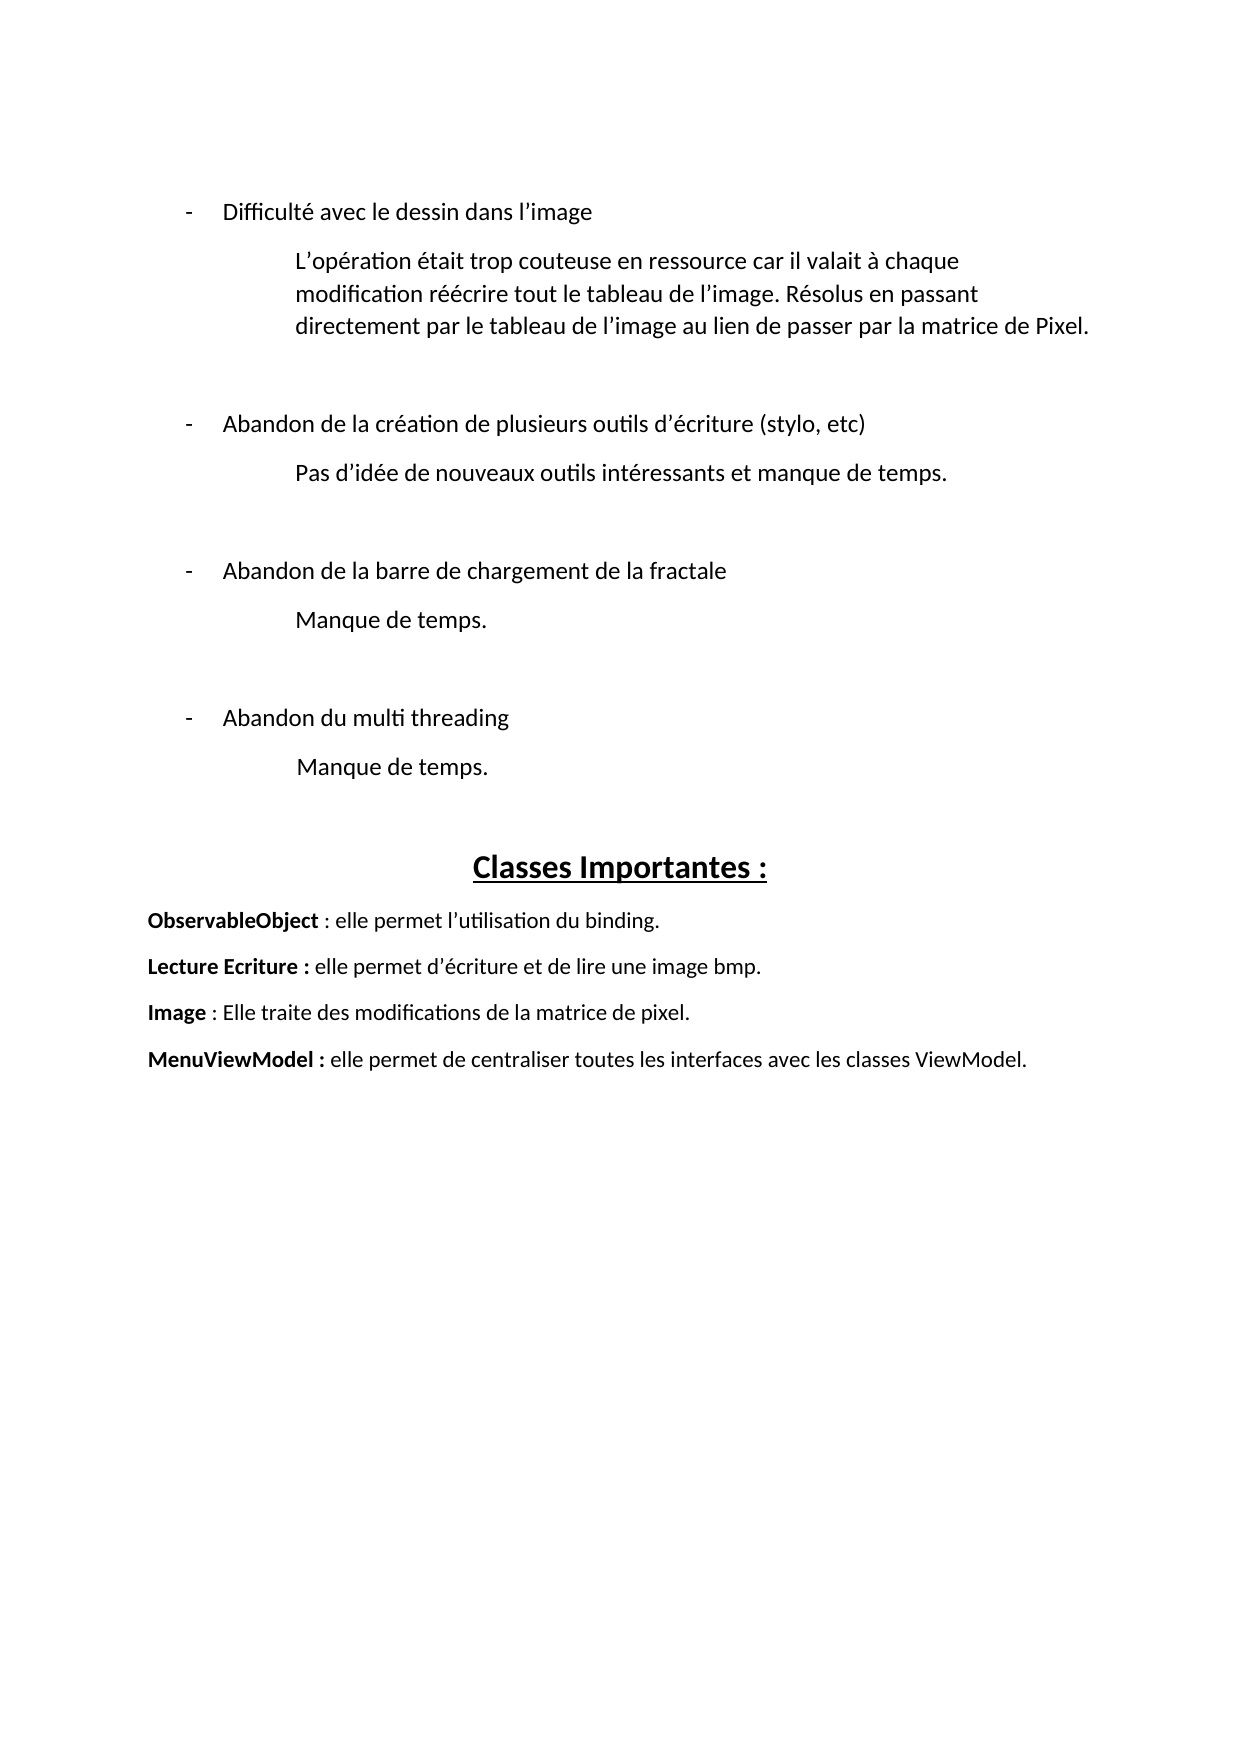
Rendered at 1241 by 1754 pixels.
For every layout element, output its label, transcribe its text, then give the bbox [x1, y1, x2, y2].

list Difficulté avec le dessin dans l’image [185, 197, 1093, 227]
text Classes Importantes : [148, 846, 1093, 887]
list Manque de temps. [223, 751, 1093, 781]
list Abandon de la création de plusieurs outils d’écriture (stylo, etc) [185, 408, 1093, 438]
text Pas d’idée de nouveaux outils intéressants et manque de temps. [295, 457, 1093, 487]
list Abandon du multi threading [185, 702, 1093, 732]
text ObservableObject : elle permet l’utilisation du binding. [148, 906, 1093, 934]
text Image : Elle traite des modifications de la matrice de pixel. [148, 998, 1093, 1027]
text Lecture Ecriture : elle permet d’écriture et de lire une image bmp. [148, 952, 1093, 980]
text Manque de temps. [295, 604, 1093, 634]
list Abandon de la barre de chargement de la fractale [185, 555, 1093, 585]
list L’opération était trop couteuse en ressource car il valait à chaque modification réécrire tout le tableau de l’image. Résolus en passant directement par le tableau de l’image au lien de passer par la matrice de Pixel. [295, 246, 1093, 341]
text MenuViewModel : elle permet de centraliser toutes les interfaces avec les classes ViewModel. [148, 1045, 1093, 1073]
